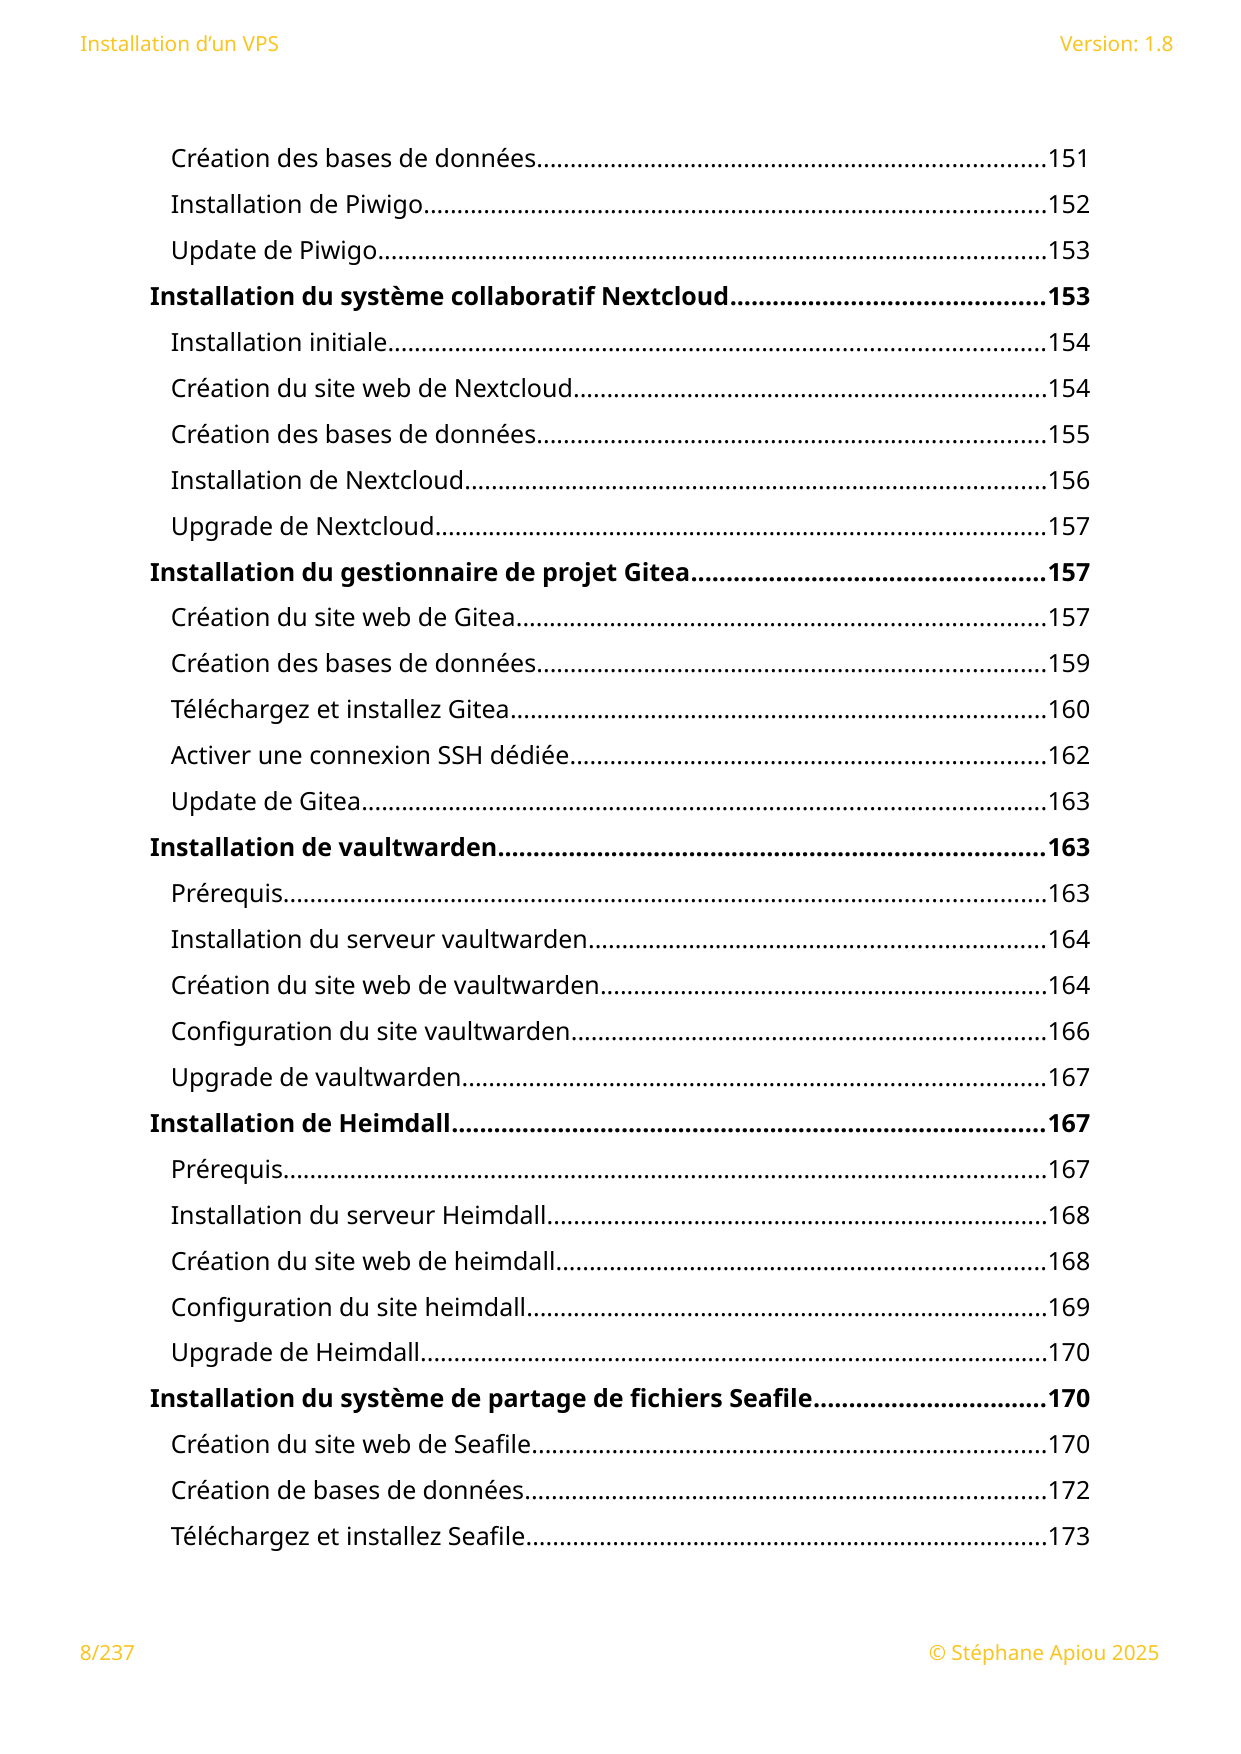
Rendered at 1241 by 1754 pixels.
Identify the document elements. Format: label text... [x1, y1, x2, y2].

text Téléchargez et installez Seafile 173 [171, 1519, 1090, 1553]
text Installation du système de partage de fichiers Seafile 170 [150, 1381, 1090, 1415]
text Installation de Nextcloud 156 [171, 462, 1090, 496]
text Prérequis 163 [171, 876, 1090, 910]
text Activer une connexion SSH dédiée 162 [171, 738, 1090, 772]
text Prérequis 167 [171, 1151, 1090, 1185]
text Téléchargez et installez Gitea 160 [171, 692, 1090, 726]
text Upgrade de Nextcloud 157 [171, 508, 1090, 542]
text Installation initiale 154 [171, 324, 1090, 358]
text Création du site web de Seafile 170 [171, 1427, 1090, 1461]
text Installation de Heimdall 167 [150, 1105, 1090, 1139]
text Création du site web de Gitea 157 [171, 600, 1090, 634]
text Configuration du site heimdall 169 [171, 1289, 1090, 1323]
text Configuration du site vaultwarden 166 [171, 1013, 1090, 1048]
text Installation de Piwigo 152 [171, 187, 1090, 221]
text Update de Gitea 163 [171, 784, 1090, 818]
text Création de bases de données 172 [171, 1473, 1090, 1507]
text Création des bases de données 151 [171, 141, 1090, 175]
text Installation du système collaboratif Nextcloud 153 [150, 278, 1090, 313]
text Upgrade de vaultwarden 167 [171, 1059, 1090, 1093]
text Création du site web de Nextcloud 154 [171, 370, 1090, 404]
text Création du site web de vaultwarden 164 [171, 968, 1090, 1002]
text Création des bases de données 155 [171, 416, 1090, 450]
text Création du site web de heimdall 168 [171, 1243, 1090, 1277]
text Installation du serveur Heimdall 168 [171, 1197, 1090, 1231]
text Upgrade de Heimdall 170 [171, 1335, 1090, 1369]
text Installation du gestionnaire de projet Gitea 157 [150, 554, 1090, 588]
text Installation de vaultwarden 163 [150, 830, 1090, 864]
text Création des bases de données 159 [171, 646, 1090, 680]
text Update de Piwigo 153 [171, 233, 1090, 267]
text Installation du serveur vaultwarden 164 [171, 922, 1090, 956]
